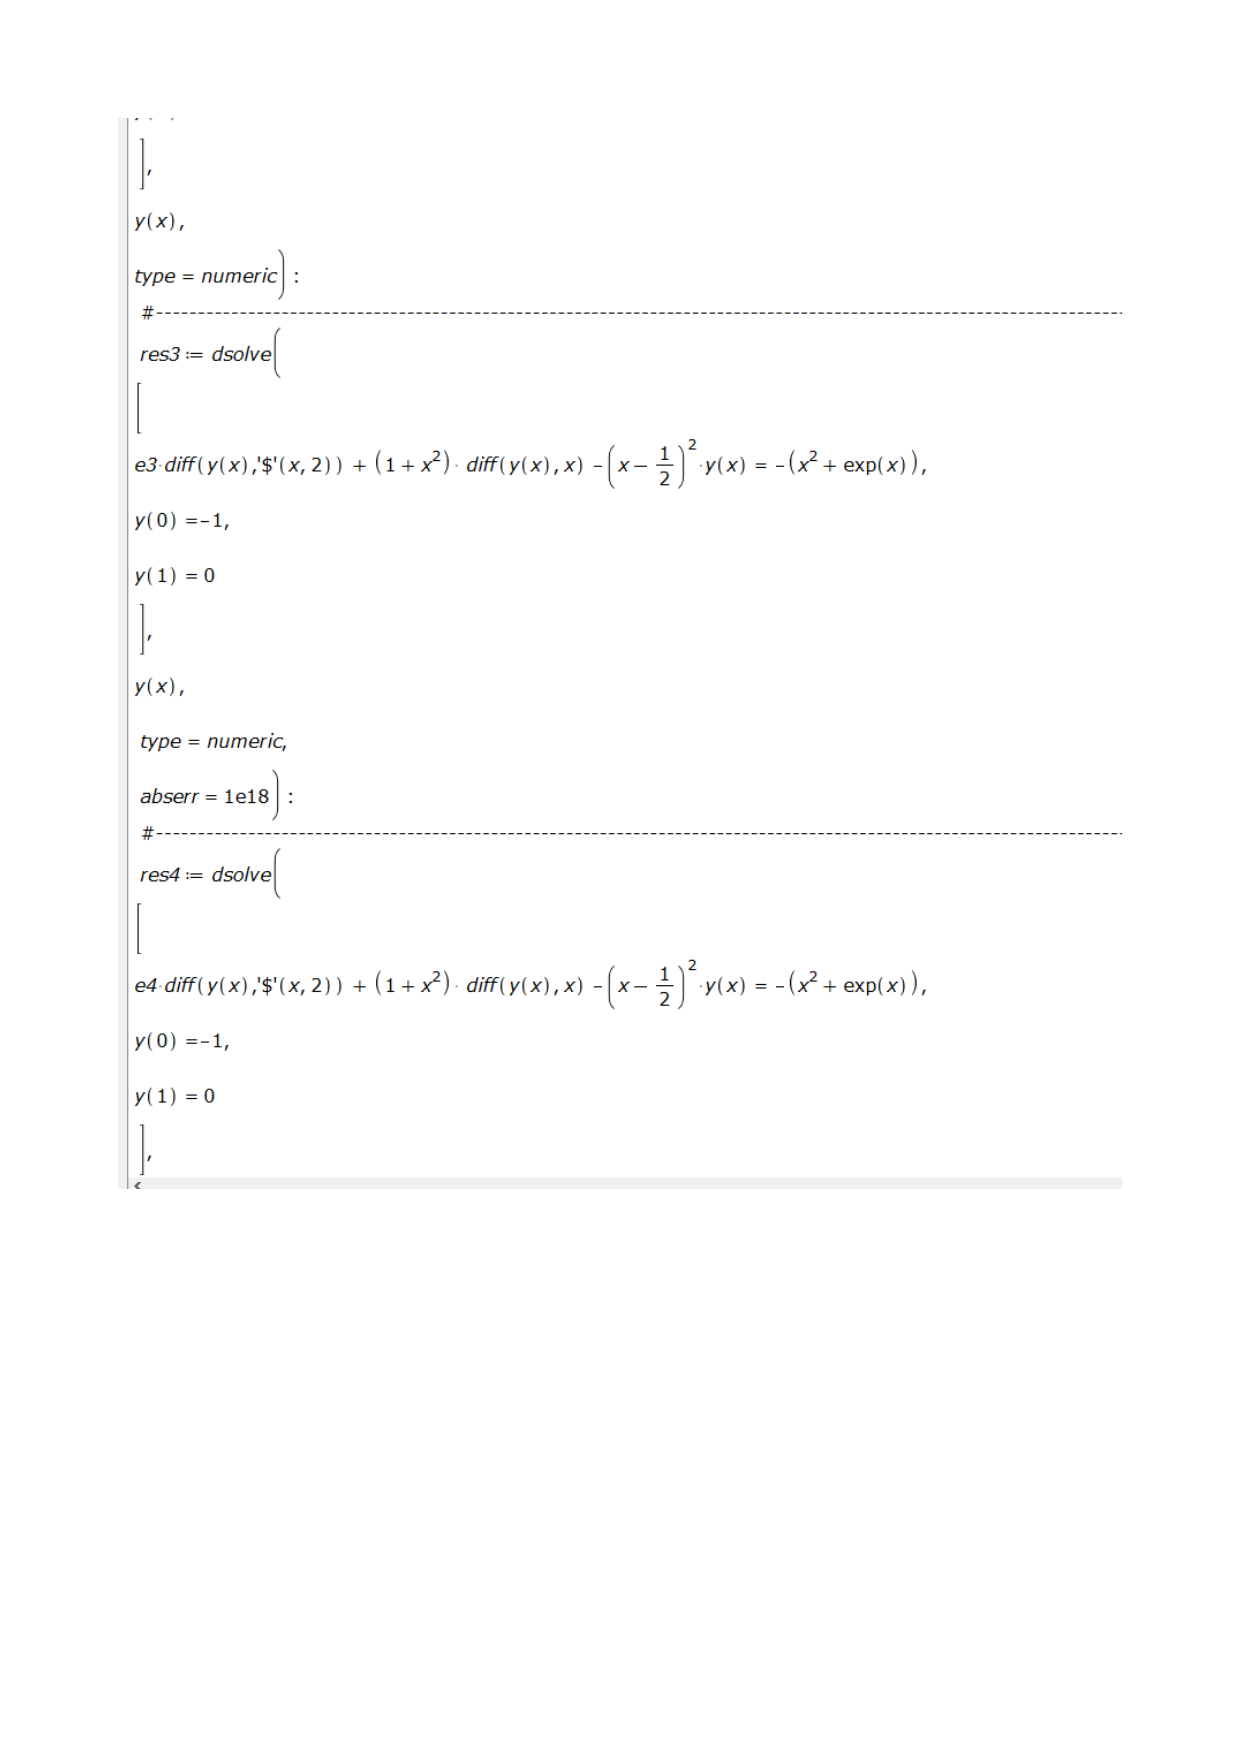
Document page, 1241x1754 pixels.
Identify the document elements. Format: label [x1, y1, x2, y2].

picture [118, 118, 1123, 1189]
